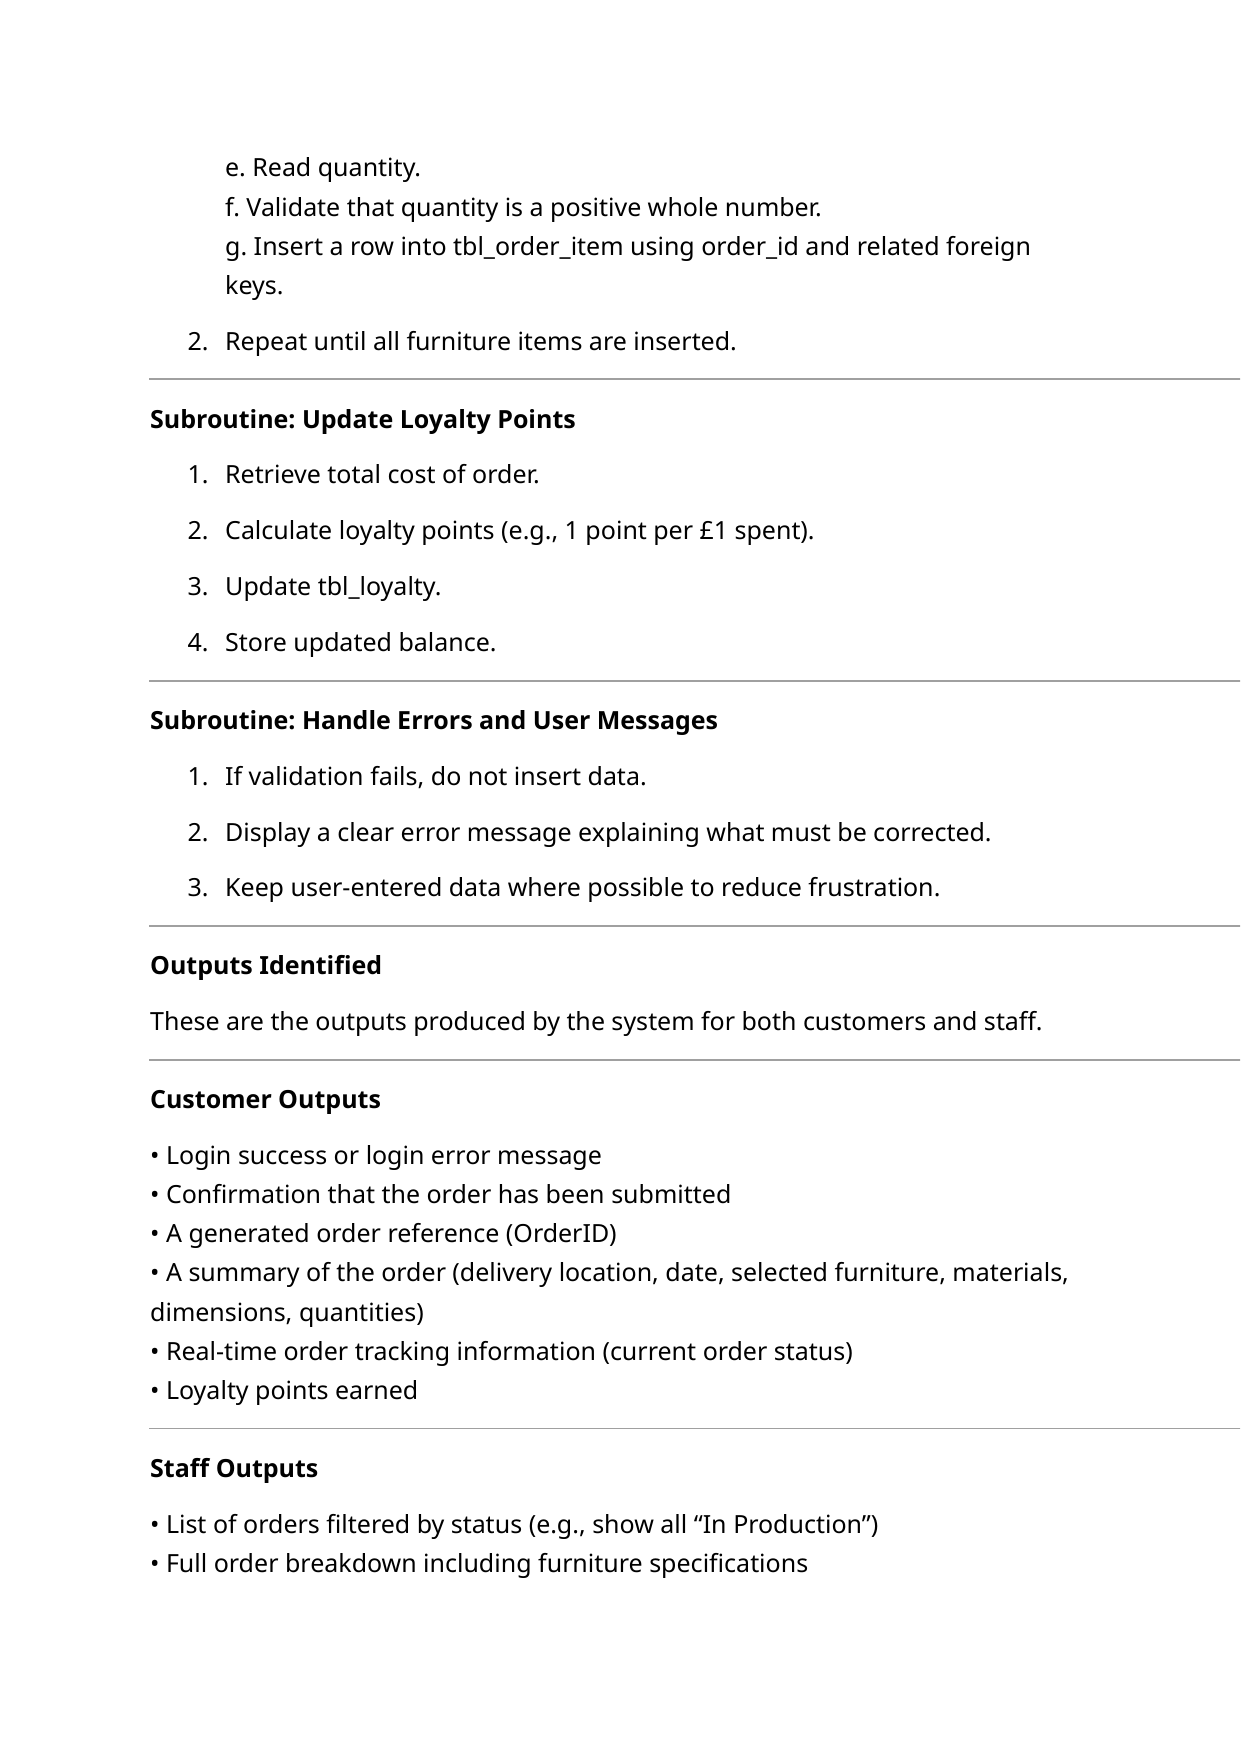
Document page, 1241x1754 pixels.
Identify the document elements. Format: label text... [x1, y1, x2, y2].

list If validation fails, do not insert data. [187, 758, 1090, 792]
list Calculate loyalty points (e.g., 1 point per £1 spent). [187, 513, 1090, 547]
list e. Read quantity. f. Validate that quantity is a positive whole number. g. Insert a row into tbl_order_item using order_id and related foreign keys. [187, 150, 1090, 302]
text These are the outputs produced by the system for both customers and staff. [150, 1004, 1090, 1038]
list Store updated balance. [187, 624, 1090, 659]
text Subroutine: Update Loyalty Points [150, 401, 1090, 435]
text • Login success or login error message • Confirmation that the order has been submitted • A generated order reference (OrderID) • A summary of the order (delivery location, date, selected furniture, materials, dimensions, quantities) • Real-time order tracking information (current order status) • Loyalty points earned [150, 1137, 1090, 1407]
list Keep user-entered data where possible to reduce frustration. [187, 870, 1090, 904]
list Update tbl_loyalty. [187, 569, 1090, 603]
list Repeat until all furniture items are inserted. [187, 323, 1090, 357]
text • List of orders filtered by status (e.g., show all “In Production”) • Full order breakdown including furniture specifications [150, 1506, 1090, 1579]
list Retrieve total cost of order. [187, 457, 1090, 491]
list Display a clear error message explaining what must be corrected. [187, 814, 1090, 848]
text Subroutine: Handle Errors and User Messages [150, 702, 1090, 737]
text Staff Outputs [150, 1450, 1090, 1484]
text Customer Outputs [150, 1082, 1090, 1116]
text Outputs Identified [150, 948, 1090, 982]
